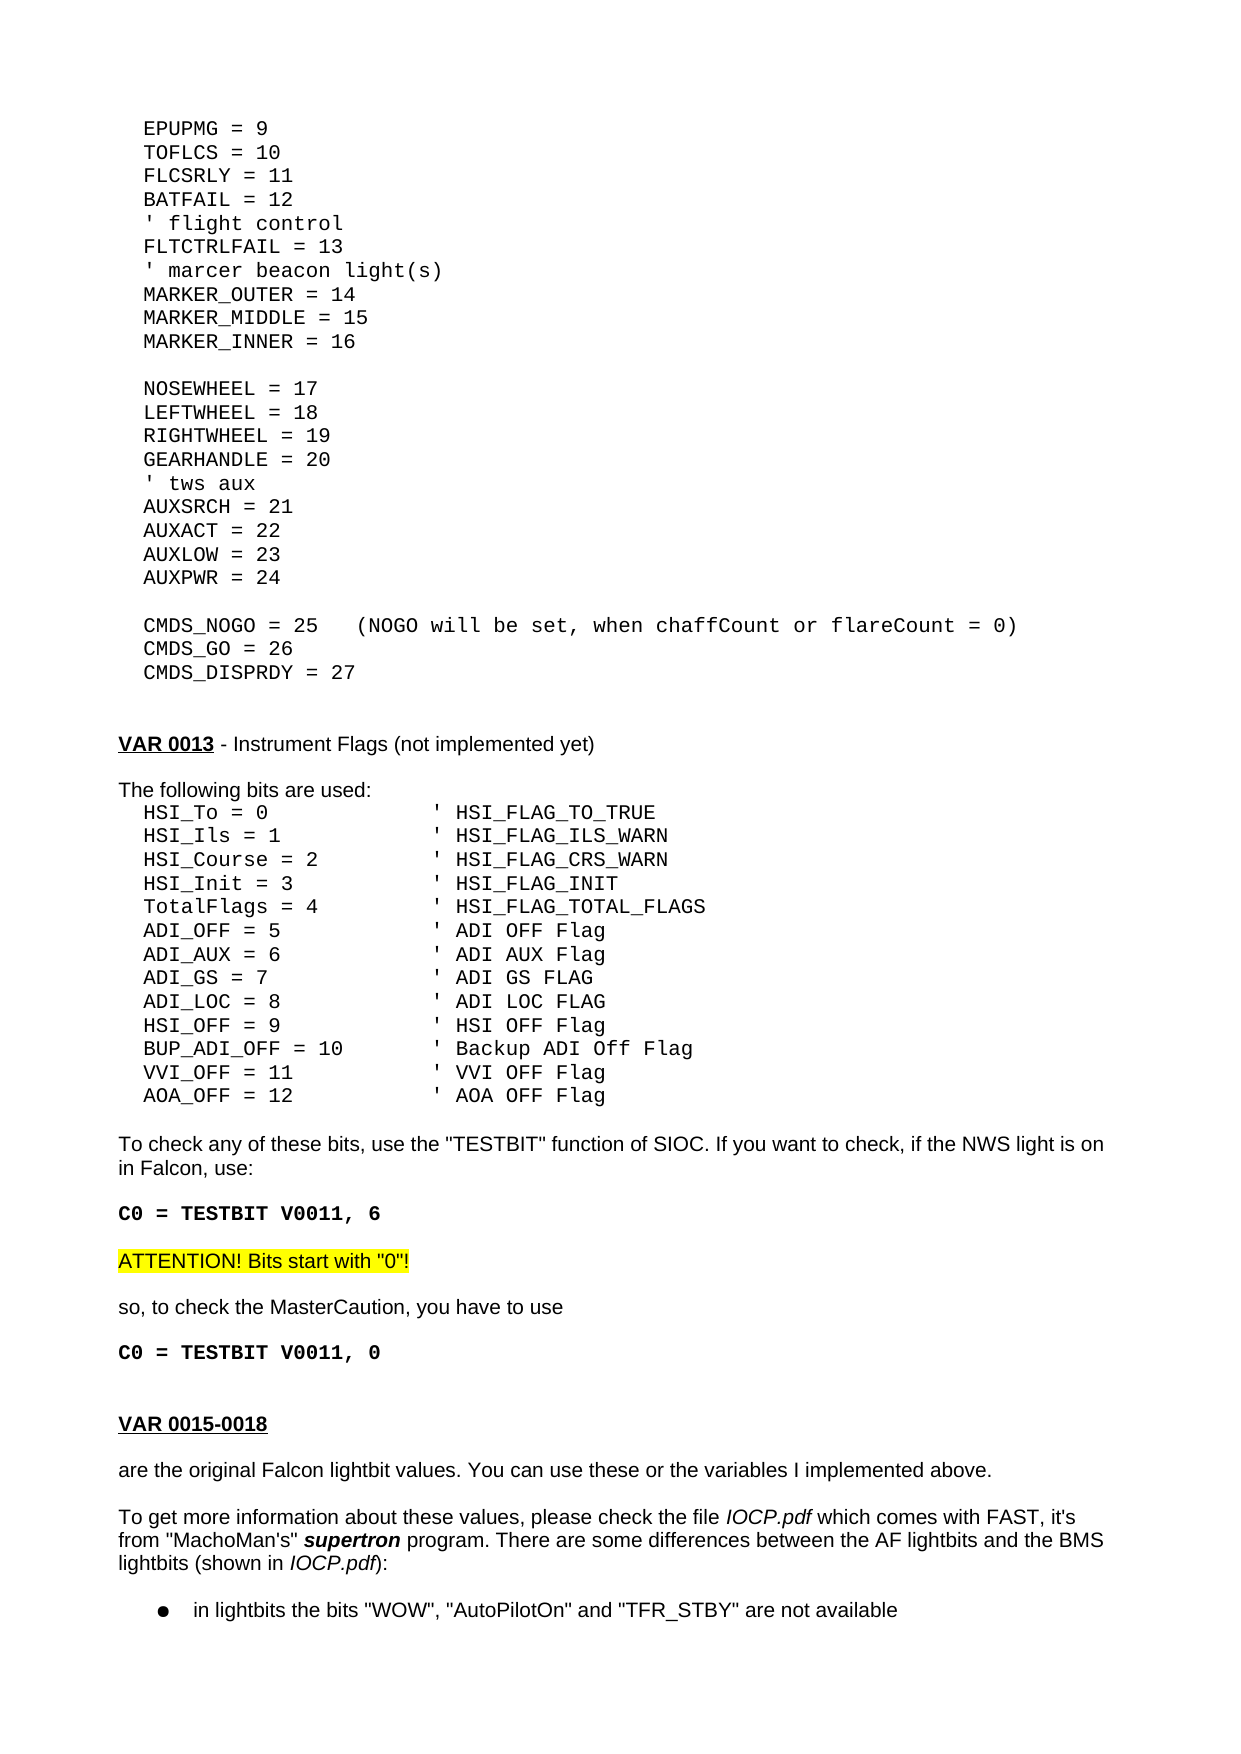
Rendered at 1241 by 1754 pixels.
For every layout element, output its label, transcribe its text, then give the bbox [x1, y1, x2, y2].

text RIGHTWHEEL = 19 [118, 426, 1122, 449]
text CMDS_NOGO = 25 (NOGO will be set, when chaffCount or flareCount = 0) [118, 615, 1122, 638]
text C0 = TESTBIT V0011, 6 [118, 1202, 1122, 1226]
text are the original Falcon lightbit values. You can use these or the variables I implemented above. [118, 1459, 1122, 1482]
text FLTCTRLFAIL = 13 [118, 236, 1122, 260]
text NOSEWHEEL = 17 [118, 378, 1122, 402]
text HSI_OFF = 9 ' HSI OFF Flag [118, 1014, 1122, 1038]
text ADI_AUX = 6 ' ADI AUX Flag [118, 944, 1122, 967]
text GEARHANDLE = 20 [118, 449, 1122, 473]
text To get more information about these values, please check the file IOCP.pdf which comes with FAST, it's from "MachoMan's" supertron program. There are some differences between the AF lightbits and the BMS lightbits (shown in IOCP.pdf): [118, 1505, 1122, 1575]
text LEFTWHEEL = 18 [118, 402, 1122, 426]
text ADI_OFF = 5 ' ADI OFF Flag [118, 920, 1122, 944]
text AOA_OFF = 12 ' AOA OFF Flag [118, 1086, 1122, 1109]
text ATTENTION! Bits start with "0"! [118, 1249, 1122, 1273]
text TOFLCS = 10 [118, 142, 1122, 165]
text To check any of these bits, use the "TESTBIT" function of SIOC. If you want to check, if the NWS light is on in Falcon, use: [118, 1133, 1122, 1179]
text TotalFlags = 4 ' HSI_FLAG_TOTAL_FLAGS [118, 896, 1122, 920]
text ADI_LOC = 8 ' ADI LOC FLAG [118, 991, 1122, 1014]
text HSI_Ils = 1 ' HSI_FLAG_ILS_WARN [118, 825, 1122, 849]
text ' tws aux [118, 473, 1122, 496]
text The following bits are used: [118, 778, 1122, 802]
text BUP_ADI_OFF = 10 ' Backup ADI Off Flag [118, 1038, 1122, 1062]
text C0 = TESTBIT V0011, 0 [118, 1342, 1122, 1366]
text CMDS_DISPRDY = 27 [118, 662, 1122, 686]
text HSI_Course = 2 ' HSI_FLAG_CRS_WARN [118, 849, 1122, 873]
text so, to check the MasterCaution, you have to use [118, 1296, 1122, 1319]
text ' flight control [118, 213, 1122, 236]
text VVI_OFF = 11 ' VVI OFF Flag [118, 1062, 1122, 1086]
text VAR 0015-0018 [118, 1412, 1122, 1436]
text HSI_To = 0 ' HSI_FLAG_TO_TRUE [118, 802, 1122, 825]
text AUXPWR = 24 [118, 567, 1122, 591]
text FLCSRLY = 11 [118, 165, 1122, 189]
text EPUPMG = 9 [118, 118, 1122, 142]
text BATFAIL = 12 [118, 189, 1122, 213]
text HSI_Init = 3 ' HSI_FLAG_INIT [118, 873, 1122, 896]
text AUXACT = 22 [118, 520, 1122, 544]
text VAR 0013 - Instrument Flags (not implemented yet) [118, 732, 1122, 755]
text AUXSRCH = 21 [118, 496, 1122, 520]
text AUXLOW = 23 [118, 544, 1122, 567]
text ' marcer beacon light(s) [118, 260, 1122, 284]
text CMDS_GO = 26 [118, 638, 1122, 662]
text ADI_GS = 7 ' ADI GS FLAG [118, 967, 1122, 991]
text MARKER_OUTER = 14 [118, 284, 1122, 307]
text MARKER_INNER = 16 [118, 331, 1122, 354]
text MARKER_MIDDLE = 15 [118, 307, 1122, 331]
list in lightbits the bits "WOW", "AutoPilotOn" and "TFR_STBY" are not available [156, 1598, 1122, 1621]
